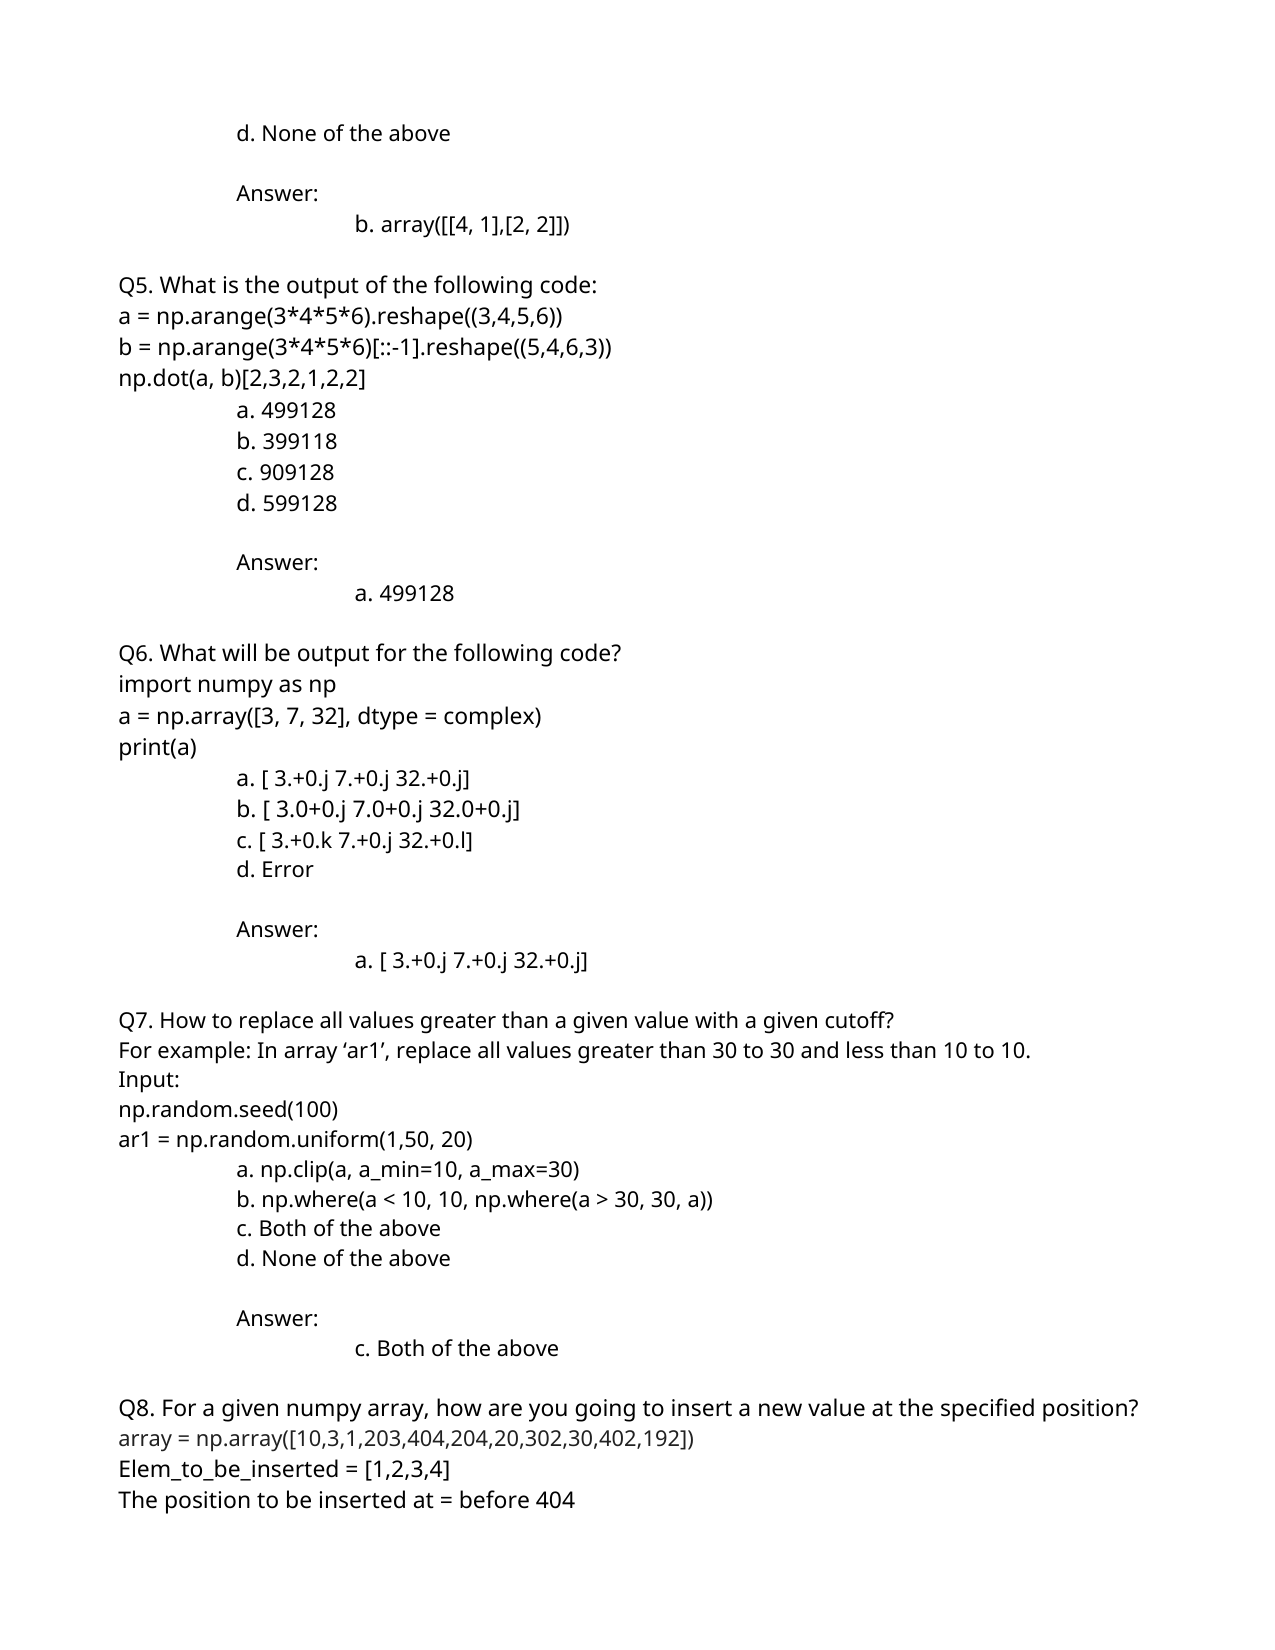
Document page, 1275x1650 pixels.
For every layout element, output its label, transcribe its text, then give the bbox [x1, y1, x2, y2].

text a = np.array([3, 7, 32], dtype = complex) [118, 699, 1157, 731]
text b. [ 3.0+0.j 7.0+0.j 32.0+0.j] [236, 793, 1157, 824]
text c. Both of the above [236, 1332, 1157, 1362]
text a. np.clip(a, a_min=10, a_max=30) [236, 1154, 1157, 1183]
text b. array([[4, 1],[2, 2]]) [236, 207, 1157, 239]
text c. Both of the above [236, 1213, 1157, 1243]
text c. [ 3.+0.k 7.+0.j 32.+0.l] [236, 824, 1157, 854]
text ar1 = np.random.uniform(1,50, 20) [118, 1124, 1157, 1154]
text Answer: [236, 547, 1157, 577]
text For example: In array ‘ar1’, replace all values greater than 30 to 30 and less than 10 to 10. [118, 1034, 1157, 1064]
text Q8. For a given numpy array, how are you going to insert a new value at the specified position? [118, 1392, 1157, 1423]
text Answer: [236, 914, 1157, 944]
text b. np.where(a < 10, 10, np.where(a > 30, 30, a)) [236, 1183, 1157, 1213]
text b = np.arange(3*4*5*6)[::-1].reshape((5,4,6,3)) [118, 331, 1157, 362]
text import numpy as np [118, 668, 1157, 699]
text Answer: [236, 1303, 1157, 1332]
text Elem_to_be_inserted = [1,2,3,4] [118, 1453, 1157, 1484]
text a. [ 3.+0.j 7.+0.j 32.+0.j] [236, 944, 1157, 975]
text The position to be inserted at = before 404 [118, 1484, 1157, 1516]
text Input: [118, 1064, 1157, 1094]
text d. None of the above [236, 1243, 1157, 1273]
text d. 599128 [236, 487, 1157, 518]
text d. None of the above [236, 118, 1157, 148]
text b. 399118 [236, 425, 1157, 456]
text np.dot(a, b)[2,3,2,1,2,2] [118, 362, 1157, 393]
text Q6. What will be output for the following code? [118, 637, 1157, 668]
text a. [ 3.+0.j 7.+0.j 32.+0.j] [236, 762, 1157, 793]
text a = np.arange(3*4*5*6).reshape((3,4,5,6)) [118, 300, 1157, 331]
text a. 499128 [236, 577, 1157, 608]
text Answer: [236, 178, 1157, 207]
text print(a) [118, 731, 1157, 762]
text c. 909128 [236, 456, 1157, 487]
text array = np.array([10,3,1,203,404,204,20,302,30,402,192]) [118, 1423, 1157, 1453]
text np.random.seed(100) [118, 1094, 1157, 1124]
text d. Error [236, 854, 1157, 884]
text a. 499128 [236, 393, 1157, 425]
text Q5. What is the output of the following code: [118, 268, 1157, 300]
text Q7. How to replace all values greater than a given value with a given cutoff? [118, 1005, 1157, 1034]
